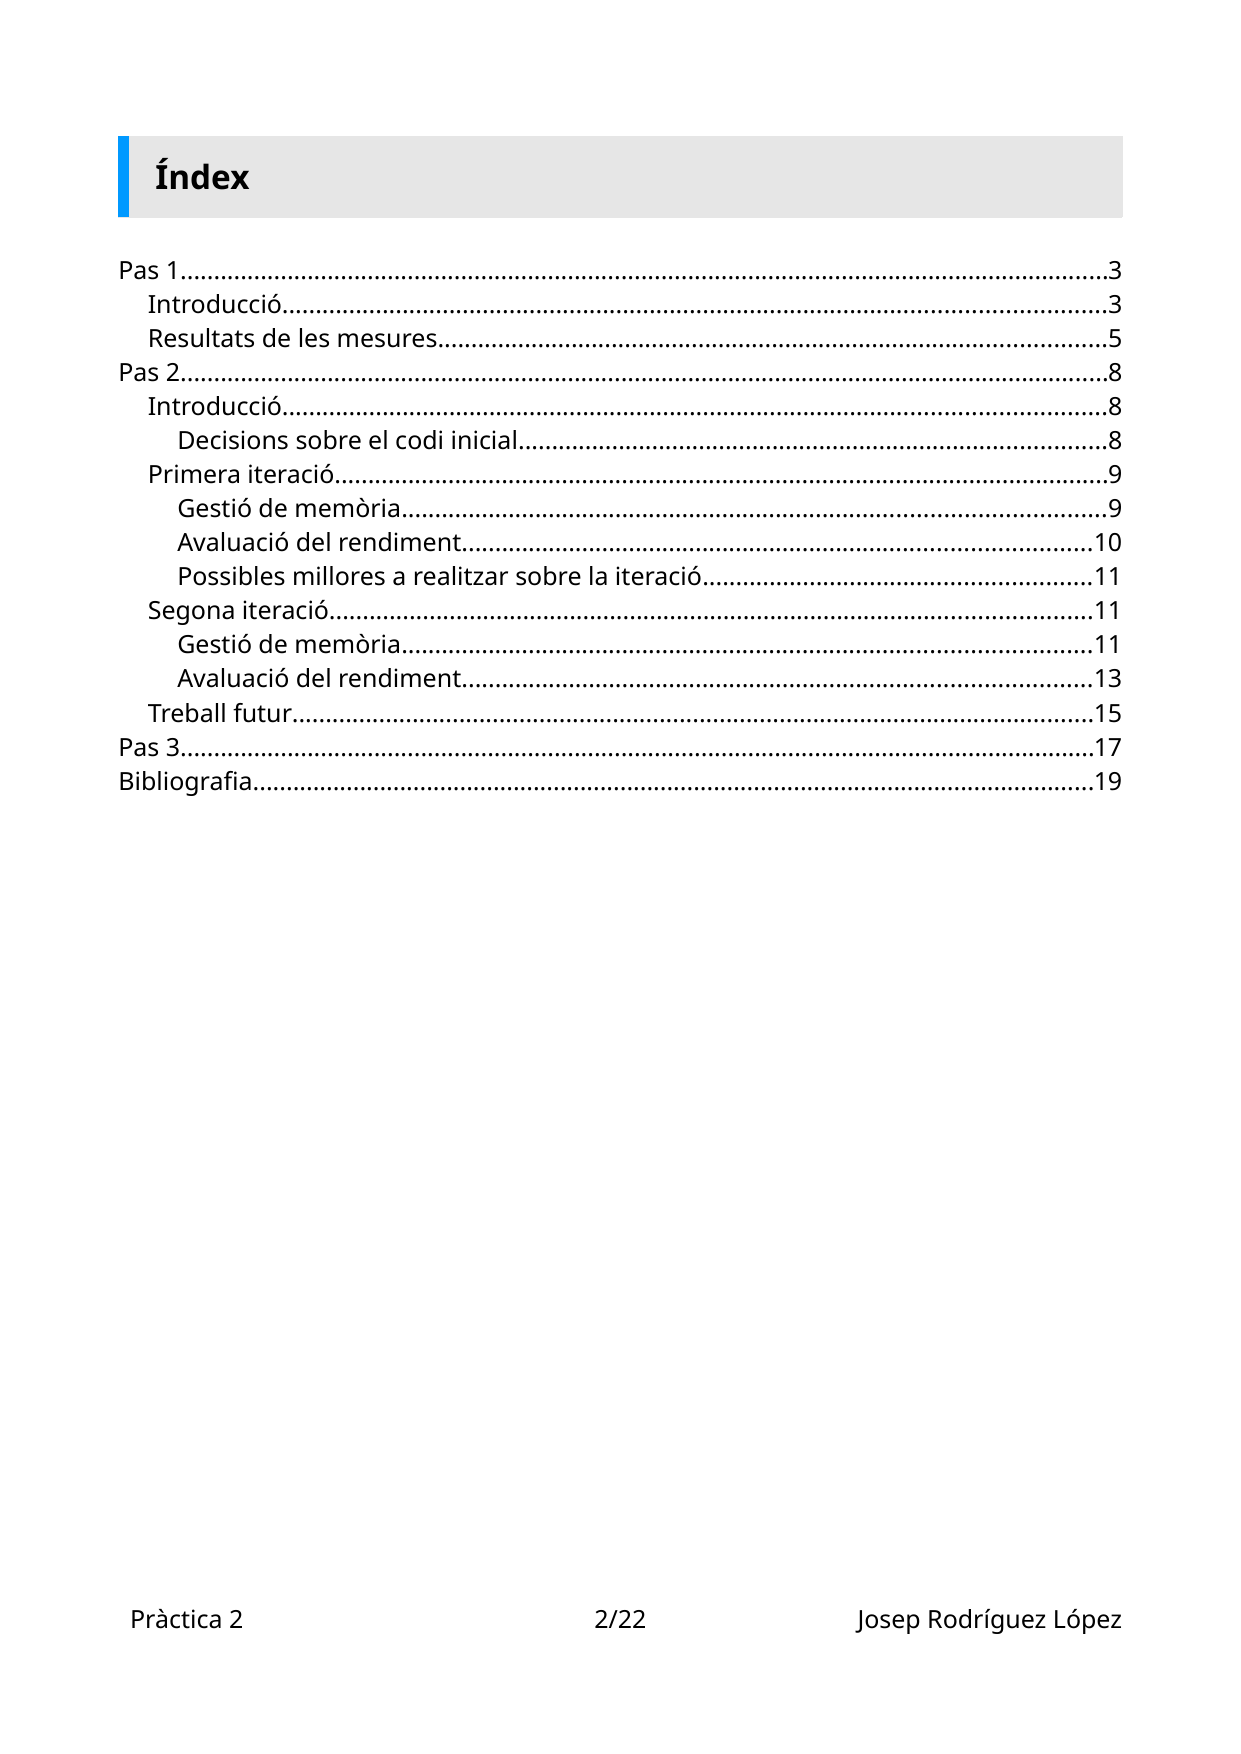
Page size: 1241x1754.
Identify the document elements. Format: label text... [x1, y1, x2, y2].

text Pas 2 8 [118, 354, 1122, 389]
text Pas 3 17 [118, 729, 1122, 763]
text Gestió de memòria 9 [177, 491, 1122, 525]
text Possibles millores a realitzar sobre la iteració 11 [177, 559, 1122, 593]
text Introducció 3 [148, 286, 1122, 321]
text Primera iteració 9 [148, 457, 1122, 491]
text Bibliografia 19 [118, 763, 1122, 797]
text Segona iteració 11 [148, 593, 1122, 627]
text Gestió de memòria 11 [177, 627, 1122, 661]
text Resultats de les mesures 5 [148, 321, 1122, 354]
text Treball futur 15 [148, 695, 1122, 729]
text Pas 1 3 [118, 252, 1122, 286]
text Avaluació del rendiment 10 [177, 525, 1122, 559]
text Decisions sobre el codi inicial 8 [177, 423, 1122, 457]
text Introducció 8 [148, 389, 1122, 423]
text Avaluació del rendiment 13 [177, 661, 1122, 695]
subtitle Índex [129, 137, 1122, 217]
